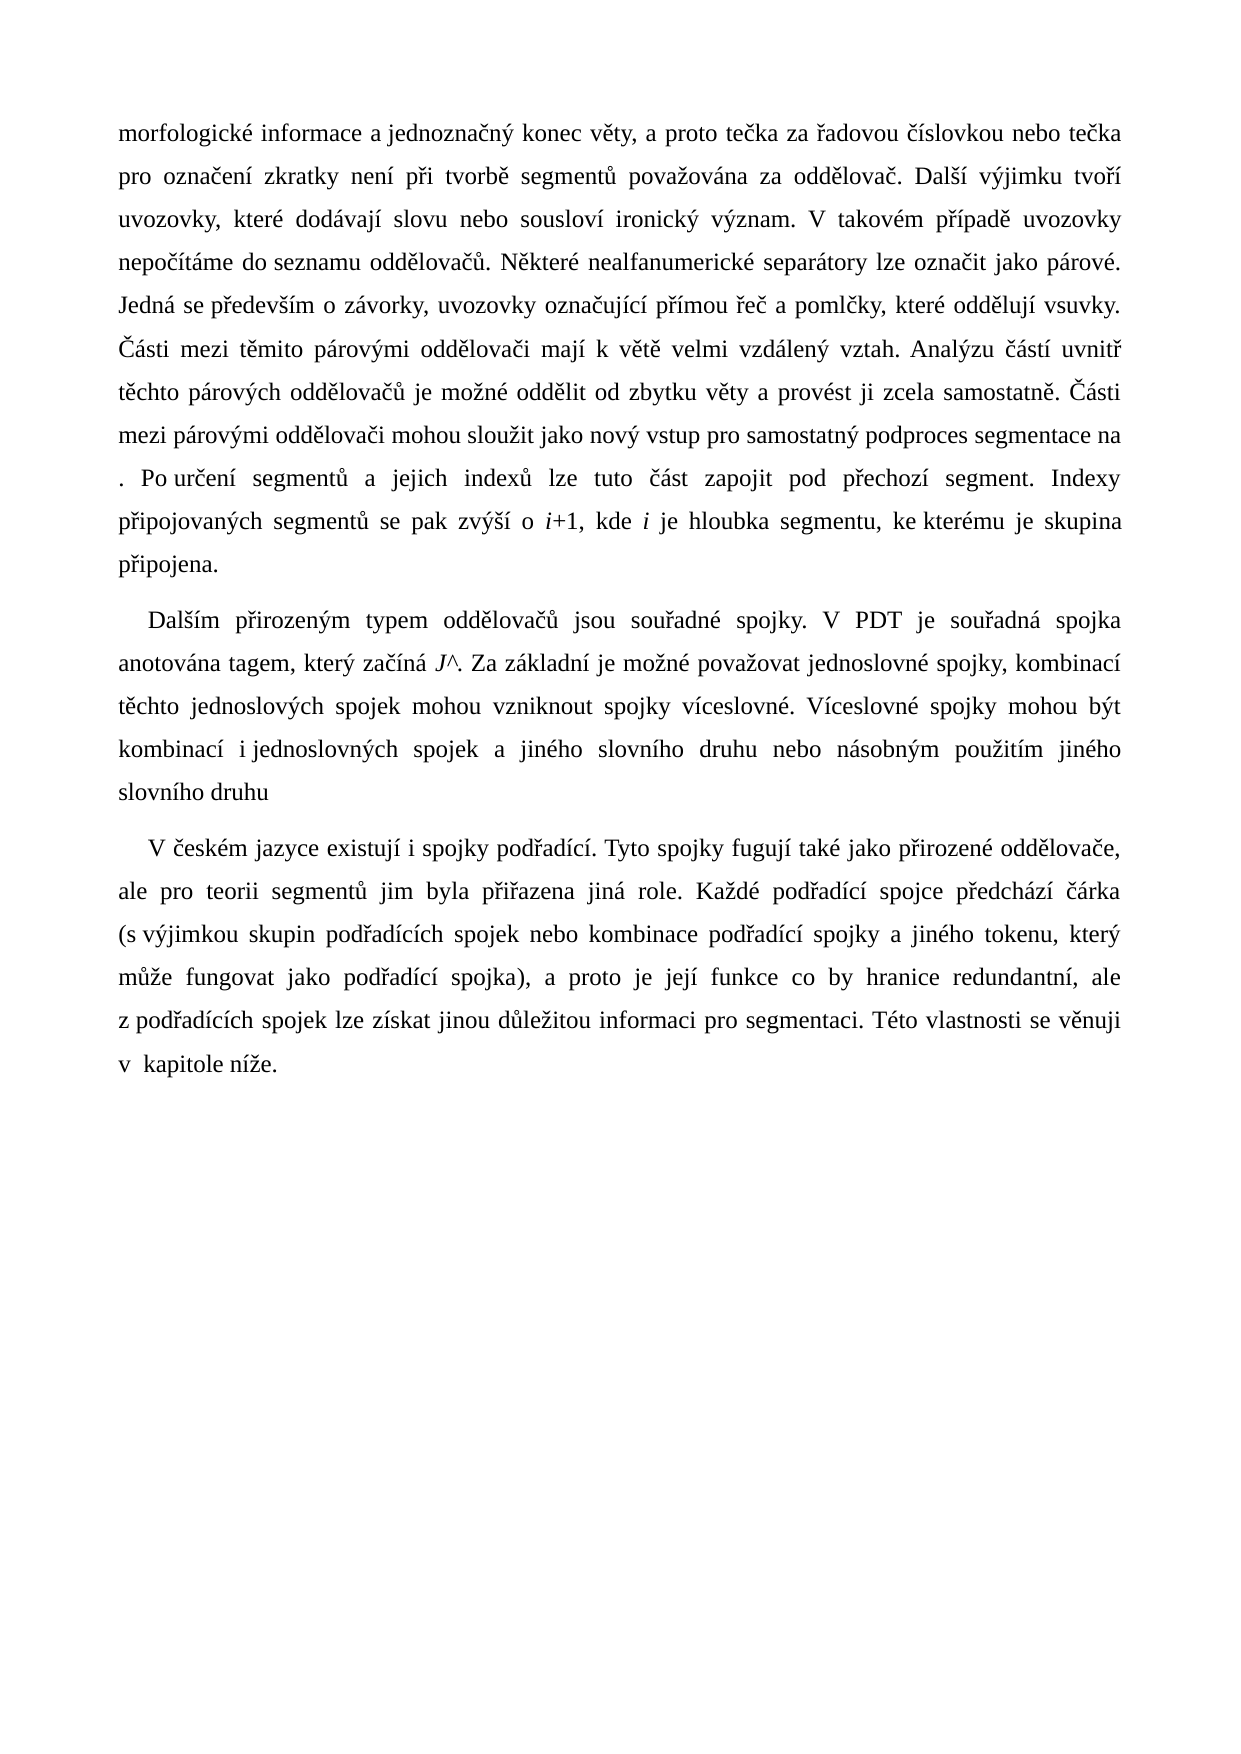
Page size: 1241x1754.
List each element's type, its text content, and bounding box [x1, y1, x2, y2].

text morfologické informace a jednoznačný konec věty, a proto tečka za řadovou číslovkou nebo tečka pro označení zkratky není při tvorbě segmentů považována za oddělovač. Další výjimku tvoří uvozovky, které dodávají slovu nebo sousloví ironický význam. V takovém případě uvozovky nepočítáme do seznamu oddělovačů. Některé nealfanumerické separátory lze označit jako párové. Jedná se především o závorky, uvozovky označující přímou řeč a pomlčky, které oddělují vsuvky. Části mezi těmito párovými oddělovači mají k větě velmi vzdálený vztah. Analýzu částí uvnitř těchto párových oddělovačů je možné oddělit od zbytku věty a provést ji zcela samostatně. Části mezi párovými oddělovači mohou sloužit jako nový vstup pro samostatný podproces segmentace na . Po určení segmentů a jejich indexů lze tuto část zapojit pod přechozí segment. Indexy připojovaných segmentů se pak zvýší o i+1, kde i je hloubka segmentu, ke kterému je skupina připojena. [118, 118, 1122, 578]
text V českém jazyce existují i spojky podřadící. Tyto spojky fugují také jako přirozené oddělovače, ale pro teorii segmentů jim byla přiřazena jiná role. Každé podřadící spojce předchází čárka (s výjimkou skupin podřadících spojek nebo kombinace podřadící spojky a jiného tokenu, který může fungovat jako podřadící spojka), a proto je její funkce co by hranice redundantní, ale z podřadících spojek lze získat jinou důležitou informaci pro segmentaci. Této vlastnosti se věnuji v kapitole níže. [118, 833, 1122, 1077]
text Dalším přirozeným typem oddělovačů jsou souřadné spojky. V PDT je souřadná spojka anotována tagem, který začíná J^. Za základní je možné považovat jednoslovné spojky, kombinací těchto jednoslových spojek mohou vzniknout spojky víceslovné. Víceslovné spojky mohou být kombinací i jednoslovných spojek a jiného slovního druhu nebo násobným použitím jiného slovního druhu [118, 605, 1122, 806]
